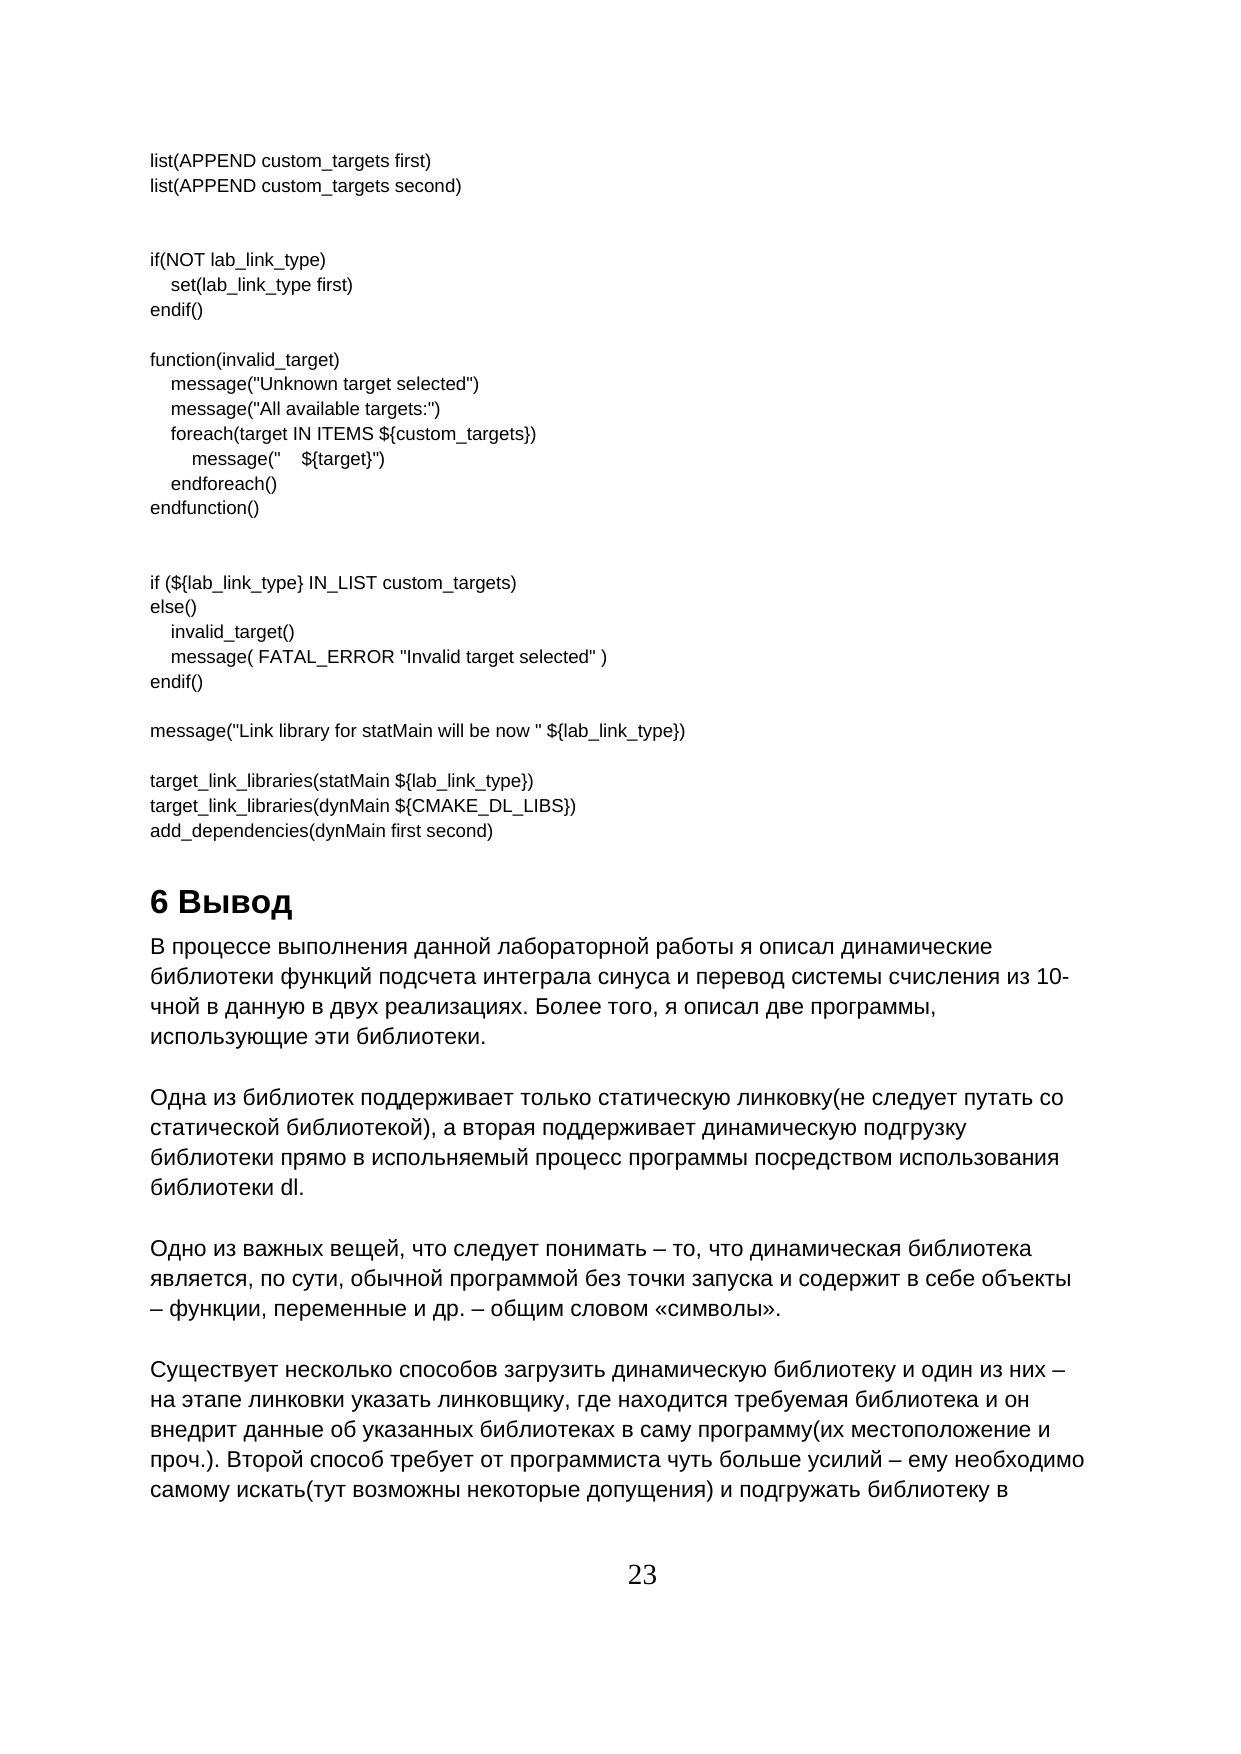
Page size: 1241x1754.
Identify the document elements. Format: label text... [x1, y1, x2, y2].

text add_dependencies(dynMain first second) [150, 819, 1091, 841]
text list(APPEND custom_targets first) [150, 150, 1091, 172]
text set(lab_link_type first) [150, 274, 1091, 296]
text if (${lab_link_type} IN_LIST custom_targets) [150, 571, 1091, 593]
text target_link_libraries(dynMain ${CMAKE_DL_LIBS}) [150, 794, 1091, 816]
text function(invalid_target) [150, 348, 1091, 370]
text endif() [150, 299, 1091, 320]
text endfunction() [150, 497, 1091, 519]
text endforeach() [150, 472, 1091, 494]
text message( FATAL_ERROR "Invalid target selected" ) [150, 646, 1091, 667]
text message("All available targets:") [150, 398, 1091, 419]
text message("Link library for statMain will be now " ${lab_link_type}) [150, 720, 1091, 742]
text foreach(target IN ITEMS ${custom_targets}) [150, 423, 1091, 444]
text message(" ${target}") [150, 447, 1091, 469]
text Одна из библиотек поддерживает только статическую линковку(не следует путать со статической библиотекой), а вторая поддерживает динамическую подгрузку библиотеки прямо в испольняемый процесс программы посредством использования библиотеки dl. [150, 1084, 1091, 1201]
text Одно из важных вещей, что следует понимать – то, что динамическая библиотека является, по сути, обычной программой без точки запуска и содержит в себе объекты – функции, переменные и др. – общим словом «символы». [150, 1235, 1091, 1321]
text message("Unknown target selected") [150, 373, 1091, 395]
text В процессе выполнения данной лабораторной работы я описал динамические библиотеки функций подсчета интеграла синуса и перевод системы счисления из 10-чной в данную в двух реализациях. Более того, я описал две программы, использующие эти библиотеки. [150, 933, 1091, 1049]
text endif() [150, 671, 1091, 692]
text if(NOT lab_link_type) [150, 249, 1091, 271]
subtitle 6 Вывод [150, 882, 1091, 920]
text Существует несколько способов загрузить динамическую библиотеку и один из них – на этапе линковки указать линковщику, где находится требуемая библиотека и он внедрит данные об указанных библиотеках в саму программу(их местоположение и проч.). Второй способ требует от программиста чуть больше усилий – ему необходимо самому искать(тут возможны некоторые допущения) и подгружать библиотеку в [150, 1356, 1091, 1503]
text target_link_libraries(statMain ${lab_link_type}) [150, 770, 1091, 791]
text list(APPEND custom_targets second) [150, 175, 1091, 196]
text invalid_target() [150, 621, 1091, 643]
text else() [150, 596, 1091, 618]
